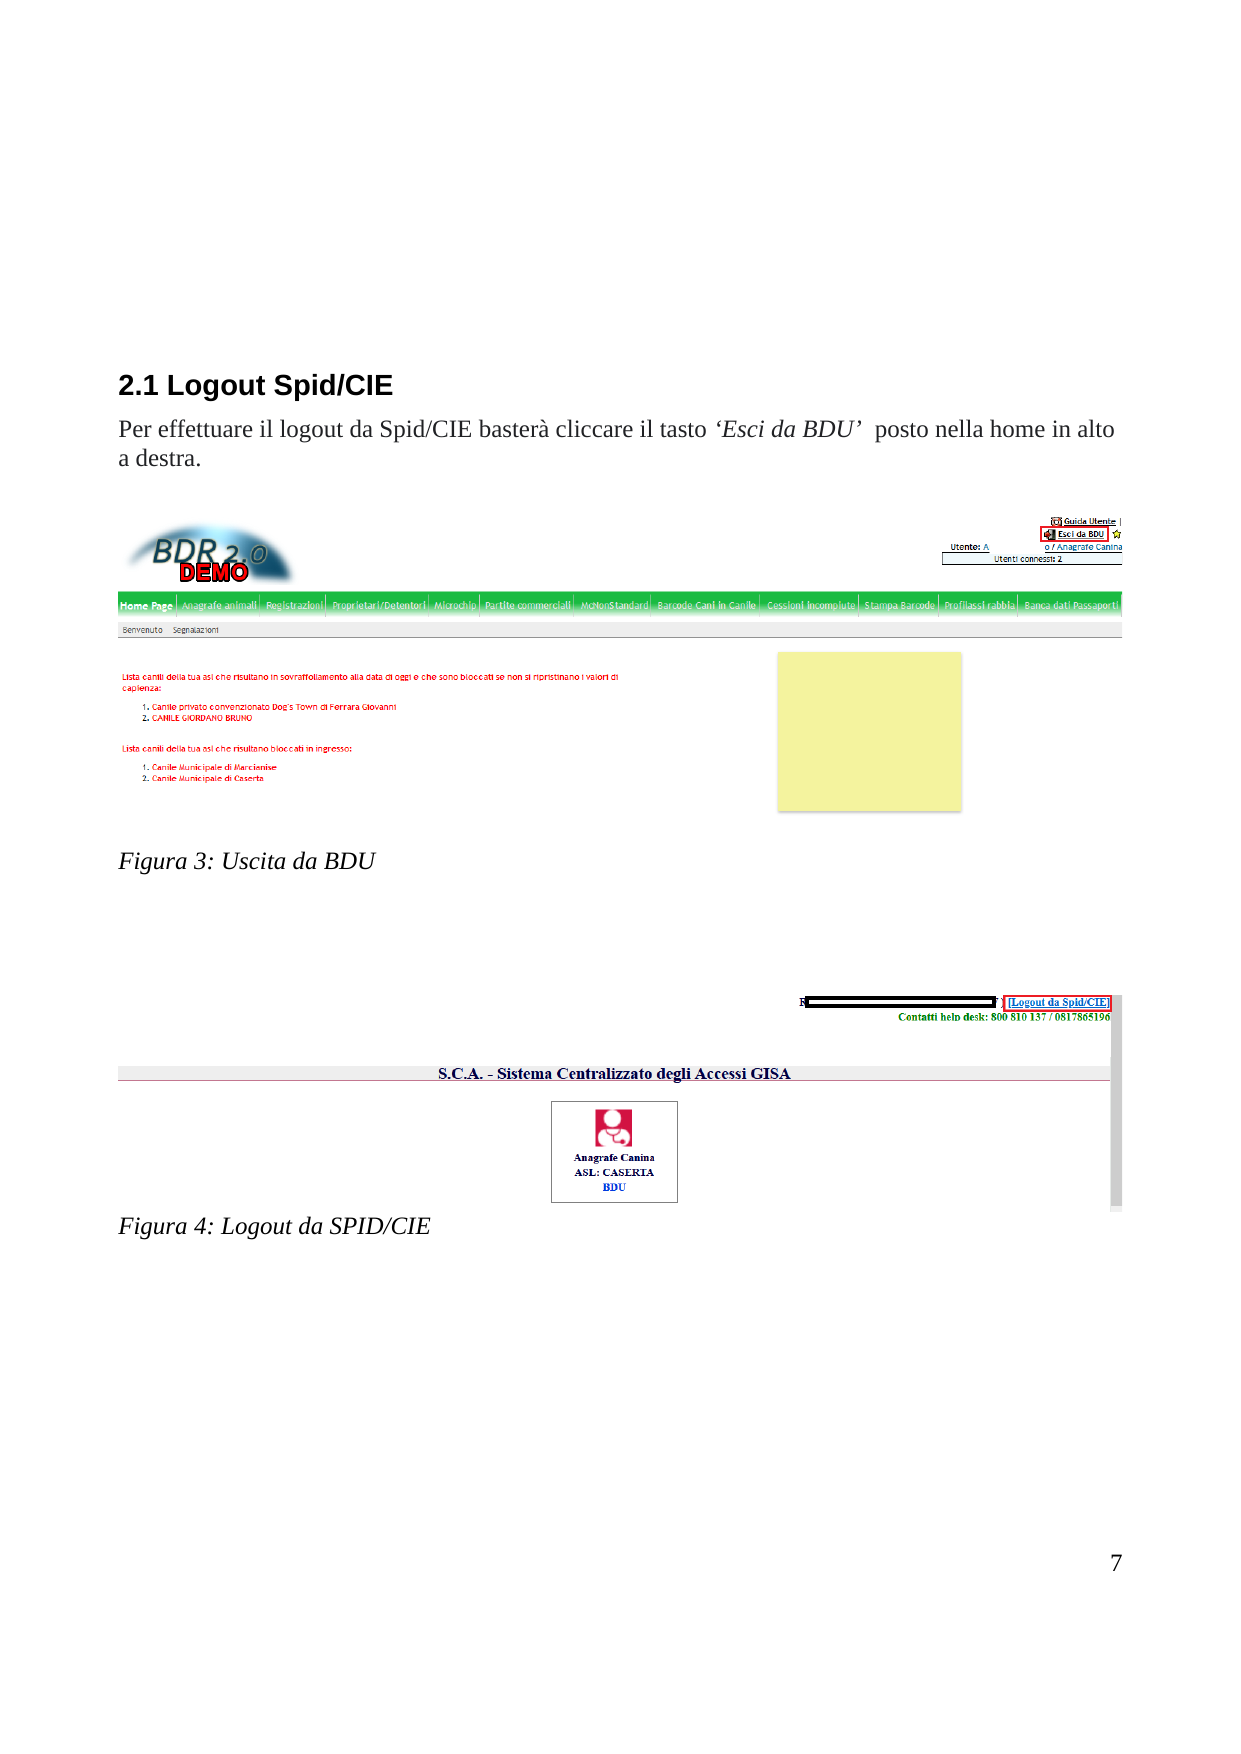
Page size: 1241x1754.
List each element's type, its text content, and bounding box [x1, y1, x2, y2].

text Figura 3: Uscita da BDU [118, 846, 1122, 874]
subtitle 2.1 Logout Spid/CIE [118, 368, 1122, 402]
picture [118, 509, 1123, 846]
text Figura 4: Logout da SPID/CIE [118, 1212, 1122, 1240]
text Per effettuare il logout da Spid/CIE basterà cliccare il tasto ‘Esci da BDU’ posto nella home in alto a destra. [118, 414, 1122, 472]
